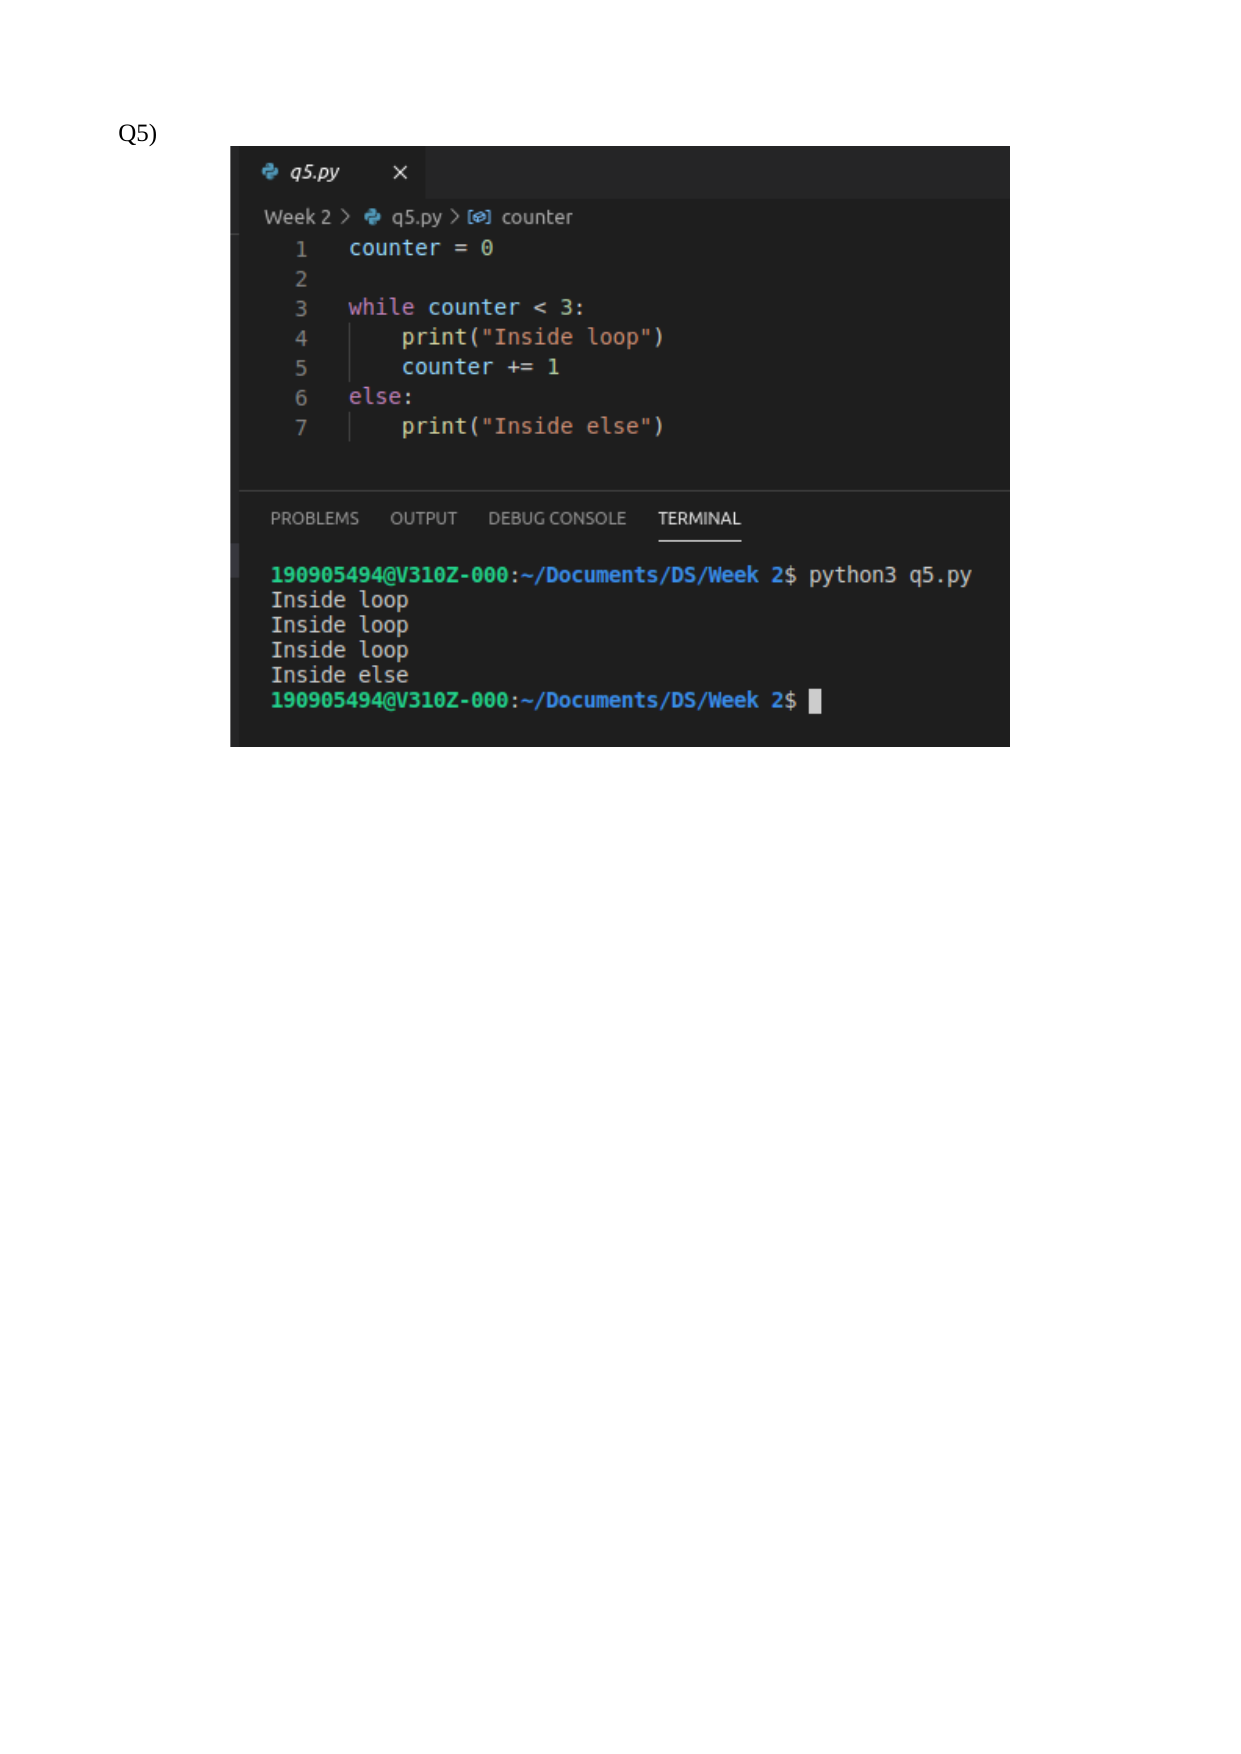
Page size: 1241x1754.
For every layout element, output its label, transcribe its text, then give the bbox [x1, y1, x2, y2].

text Q5) [118, 118, 1122, 147]
picture [230, 146, 1010, 747]
